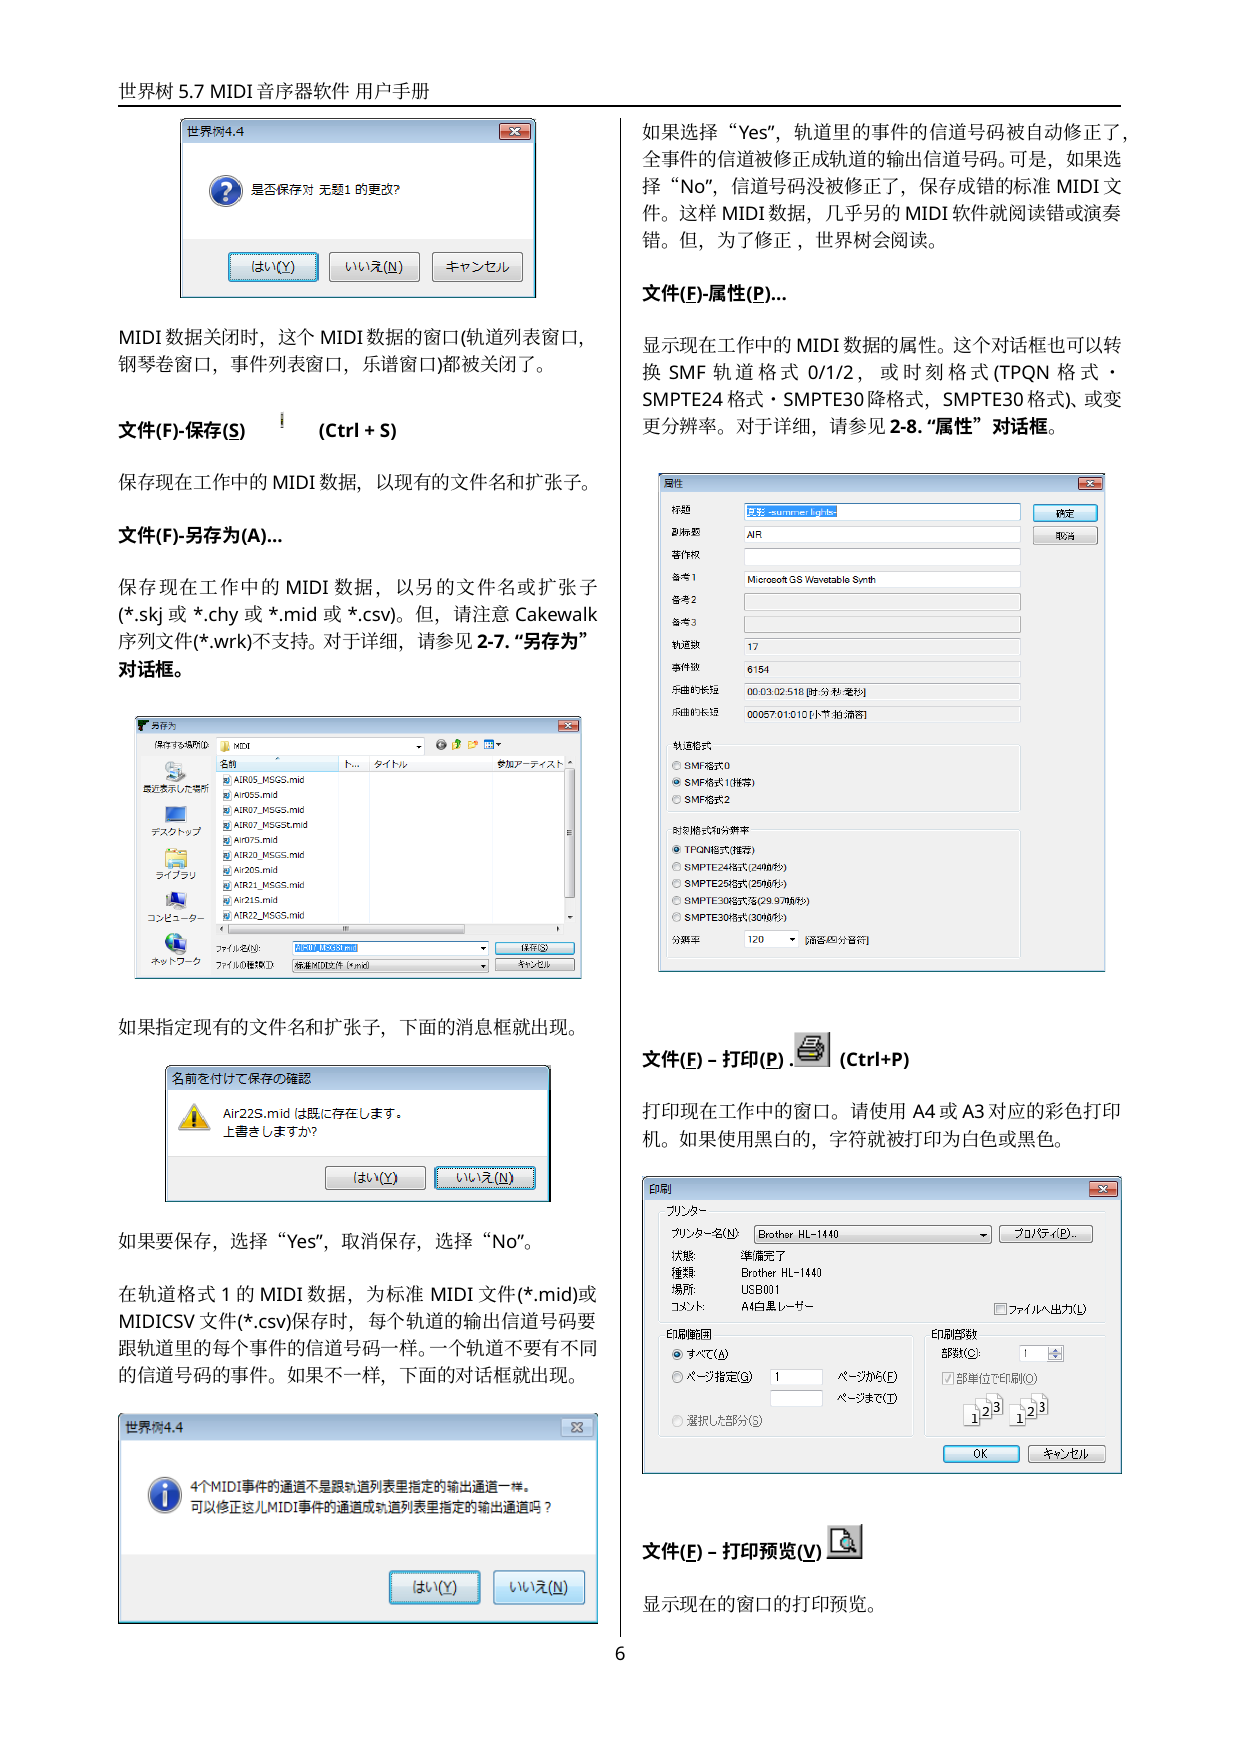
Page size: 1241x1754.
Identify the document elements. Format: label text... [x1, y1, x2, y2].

text 如果指定现有的文件名和扩张子，下面的消息框就出现。 [118, 1013, 598, 1040]
text 文件(F) – 打印预览(V) [642, 1524, 1122, 1564]
text 在轨道格式1的MIDI数据，为标准MIDI文件(*.mid)或MIDICSV文件(*.csv)保存时，每个轨道的输出信道号码要跟轨道里的每个事件的信道号码一样。一个轨道不要有不同的信道号码的事件。如果不一样，下面的对话框就出现。 [118, 1279, 598, 1387]
picture [826, 1524, 863, 1559]
text 保存现在工作中的MIDI数据，以现有的文件名和扩张子。 [118, 468, 598, 495]
picture [165, 1065, 551, 1202]
picture [134, 716, 582, 979]
text 文件(F)-属性(P)... [642, 278, 1122, 306]
picture [642, 1176, 1122, 1474]
text MIDI数据关闭时，这个MIDI数据的窗口(轨道列表窗口，钢琴卷窗口，事件列表窗口，乐谱窗口)都被关闭了。 [118, 323, 598, 377]
picture [658, 473, 1106, 972]
text 如果选择“Yes”，轨道里的事件的信道号码被自动修正了，全事件的信道被修正成轨道的输出信道号码。可是，如果选择“No”，信道号码没被修正了，保存成错的标准MIDI文件。这样MIDI数据，几乎另的MIDI软件就阅读错或演奏错。但，为了修正 ，世界树会阅读。 [642, 118, 1122, 253]
text 文件(F) – 打印(P) . (Ctrl+P) [642, 1032, 1122, 1072]
text 文件(F)-另存为(A)... [118, 521, 598, 548]
picture [180, 118, 537, 298]
text 显示现在工作中的MIDI数据的属性。这个对话框也可以转换SMF轨道格式0/1/2，或时刻格式(TPQN格式・SMPTE24格式・SMPTE30降格式，SMPTE30格式)、或变更分辨率。对于详细，请参见2-8. “属性”对话框。 [642, 331, 1122, 439]
text 打印现在工作中的窗口。请使用A4或A3对应的彩色打印机。如果使用黑白的，字符就被打印为白色或黑色。 [642, 1097, 1122, 1151]
text 显示现在的窗口的打印预览。 [642, 1589, 1122, 1617]
text 如果要保存，选择“Yes”，取消保存，选择“No”。 [118, 1227, 598, 1254]
picture [118, 1413, 598, 1624]
picture [280, 411, 284, 428]
text 文件(F)-保存(S) (Ctrl + S) [118, 403, 598, 442]
text 保存现在工作中的MIDI数据，以另的文件名或扩张子(*.skj 或 *.chy 或 *.mid 或 *.csv)。但，请注意Cakewalk序列文件(*.wrk)不支持。对于详细，请参见2-7. “另存为”对话框。 [118, 573, 598, 682]
